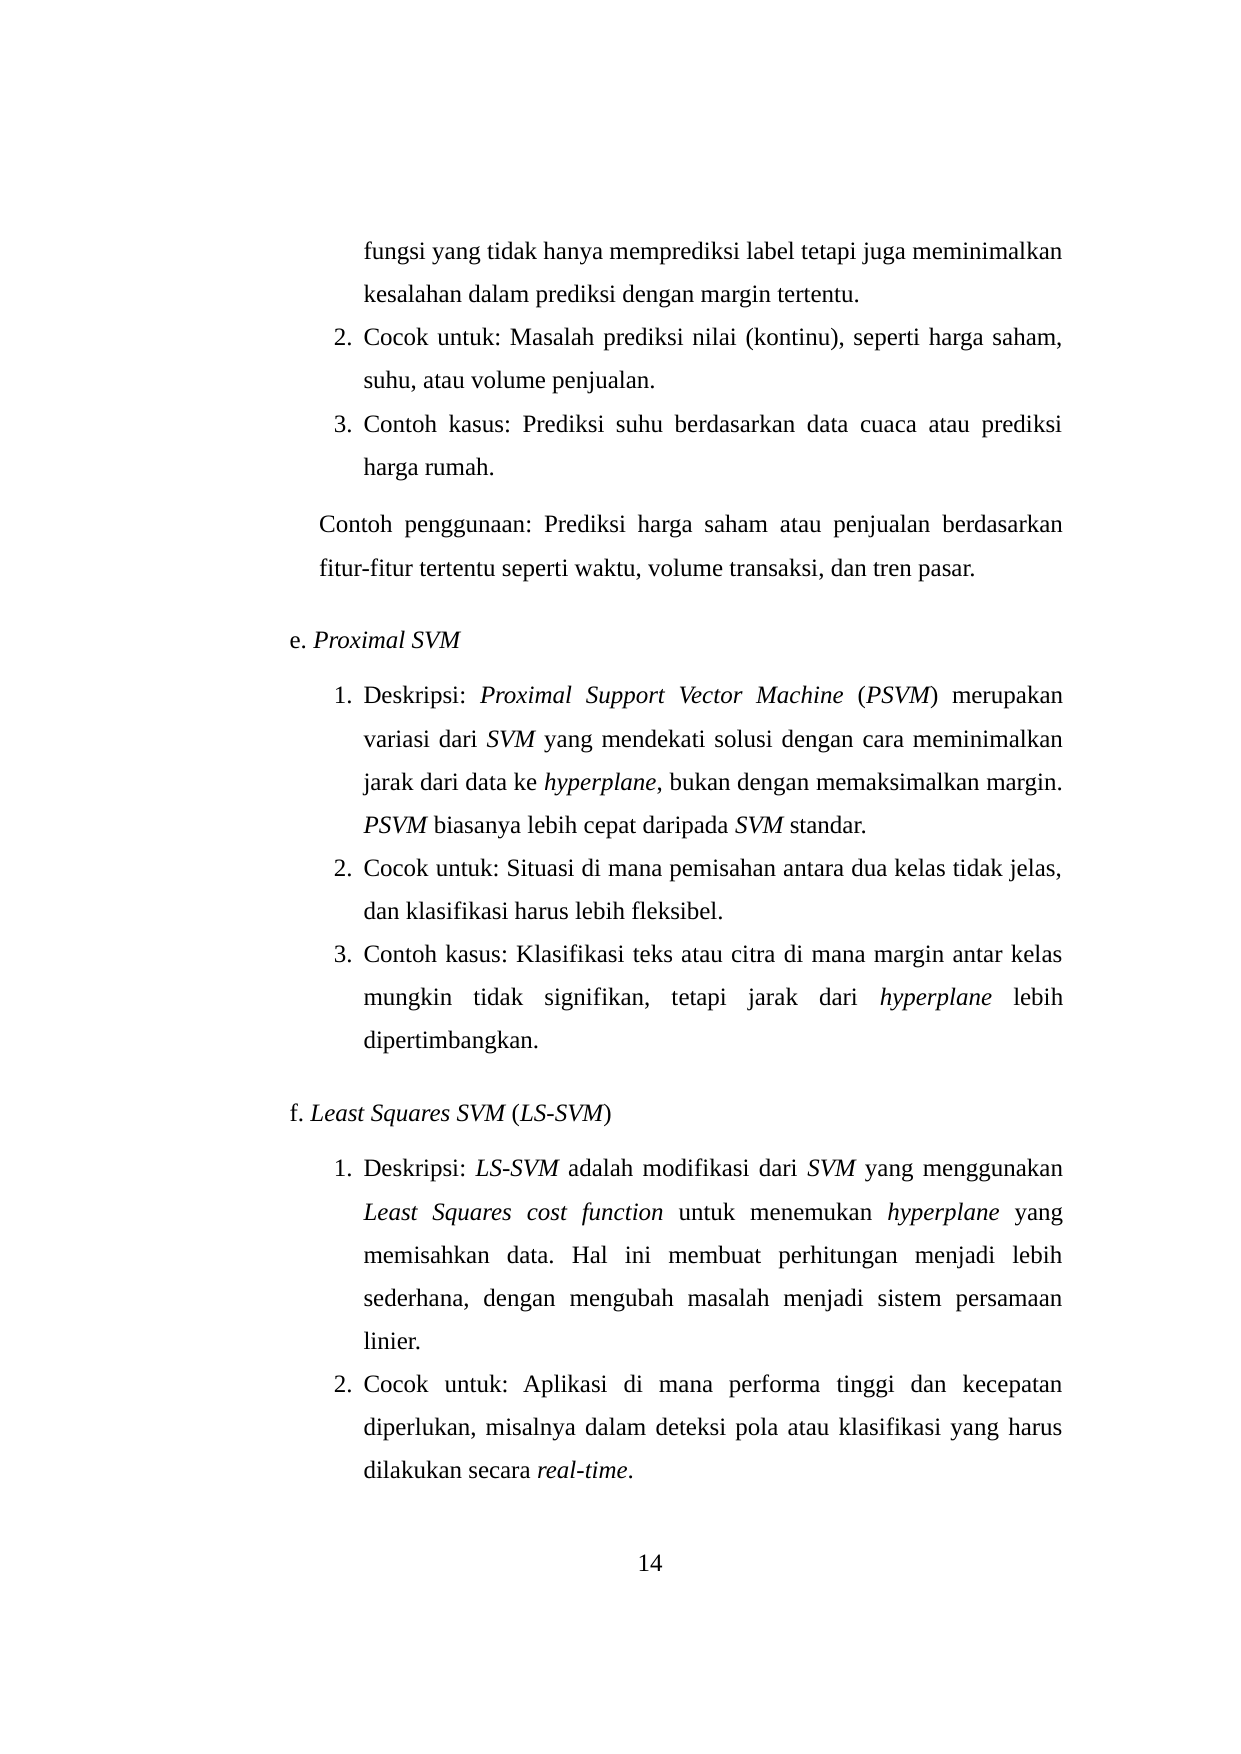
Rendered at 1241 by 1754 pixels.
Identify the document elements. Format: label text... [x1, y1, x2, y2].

list Cocok untuk: Situasi di mana pemisahan antara dua kelas tidak jelas, dan klasifikasi harus lebih fleksibel. [334, 853, 1063, 925]
list Cocok untuk: Masalah prediksi nilai (kontinu), seperti harga saham, suhu, atau volume penjualan. [334, 322, 1063, 394]
list fungsi yang tidak hanya memprediksi label tetapi juga meminimalkan kesalahan dalam prediksi dengan margin tertentu. [334, 236, 1063, 308]
text Contoh penggunaan: Prediksi harga saham atau penjualan berdasarkan fitur-fitur tertentu seperti waktu, volume transaksi, dan tren pasar. [319, 509, 1063, 581]
list Contoh kasus: Klasifikasi teks atau citra di mana margin antar kelas mungkin tidak signifikan, tetapi jarak dari hyperplane lebih dipertimbangkan. [334, 939, 1063, 1054]
list Contoh kasus: Prediksi suhu berdasarkan data cuaca atau prediksi harga rumah. [334, 409, 1063, 481]
list Deskripsi: Proximal Support Vector Machine (PSVM) merupakan variasi dari SVM yang mendekati solusi dengan cara meminimalkan jarak dari data ke hyperplane, bukan dengan memaksimalkan margin. PSVM biasanya lebih cepat daripada SVM standar. [334, 681, 1063, 839]
subtitle f. Least Squares SVM (LS-SVM) [289, 1098, 1063, 1127]
subtitle e. Proximal SVM [289, 625, 1063, 654]
list Cocok untuk: Aplikasi di mana performa tinggi dan kecepatan diperlukan, misalnya dalam deteksi pola atau klasifikasi yang harus dilakukan secara real-time. [334, 1369, 1063, 1484]
list Deskripsi: LS-SVM adalah modifikasi dari SVM yang menggunakan Least Squares cost function untuk menemukan hyperplane yang memisahkan data. Hal ini membuat perhitungan menjadi lebih sederhana, dengan mengubah masalah menjadi sistem persamaan linier. [334, 1153, 1063, 1355]
